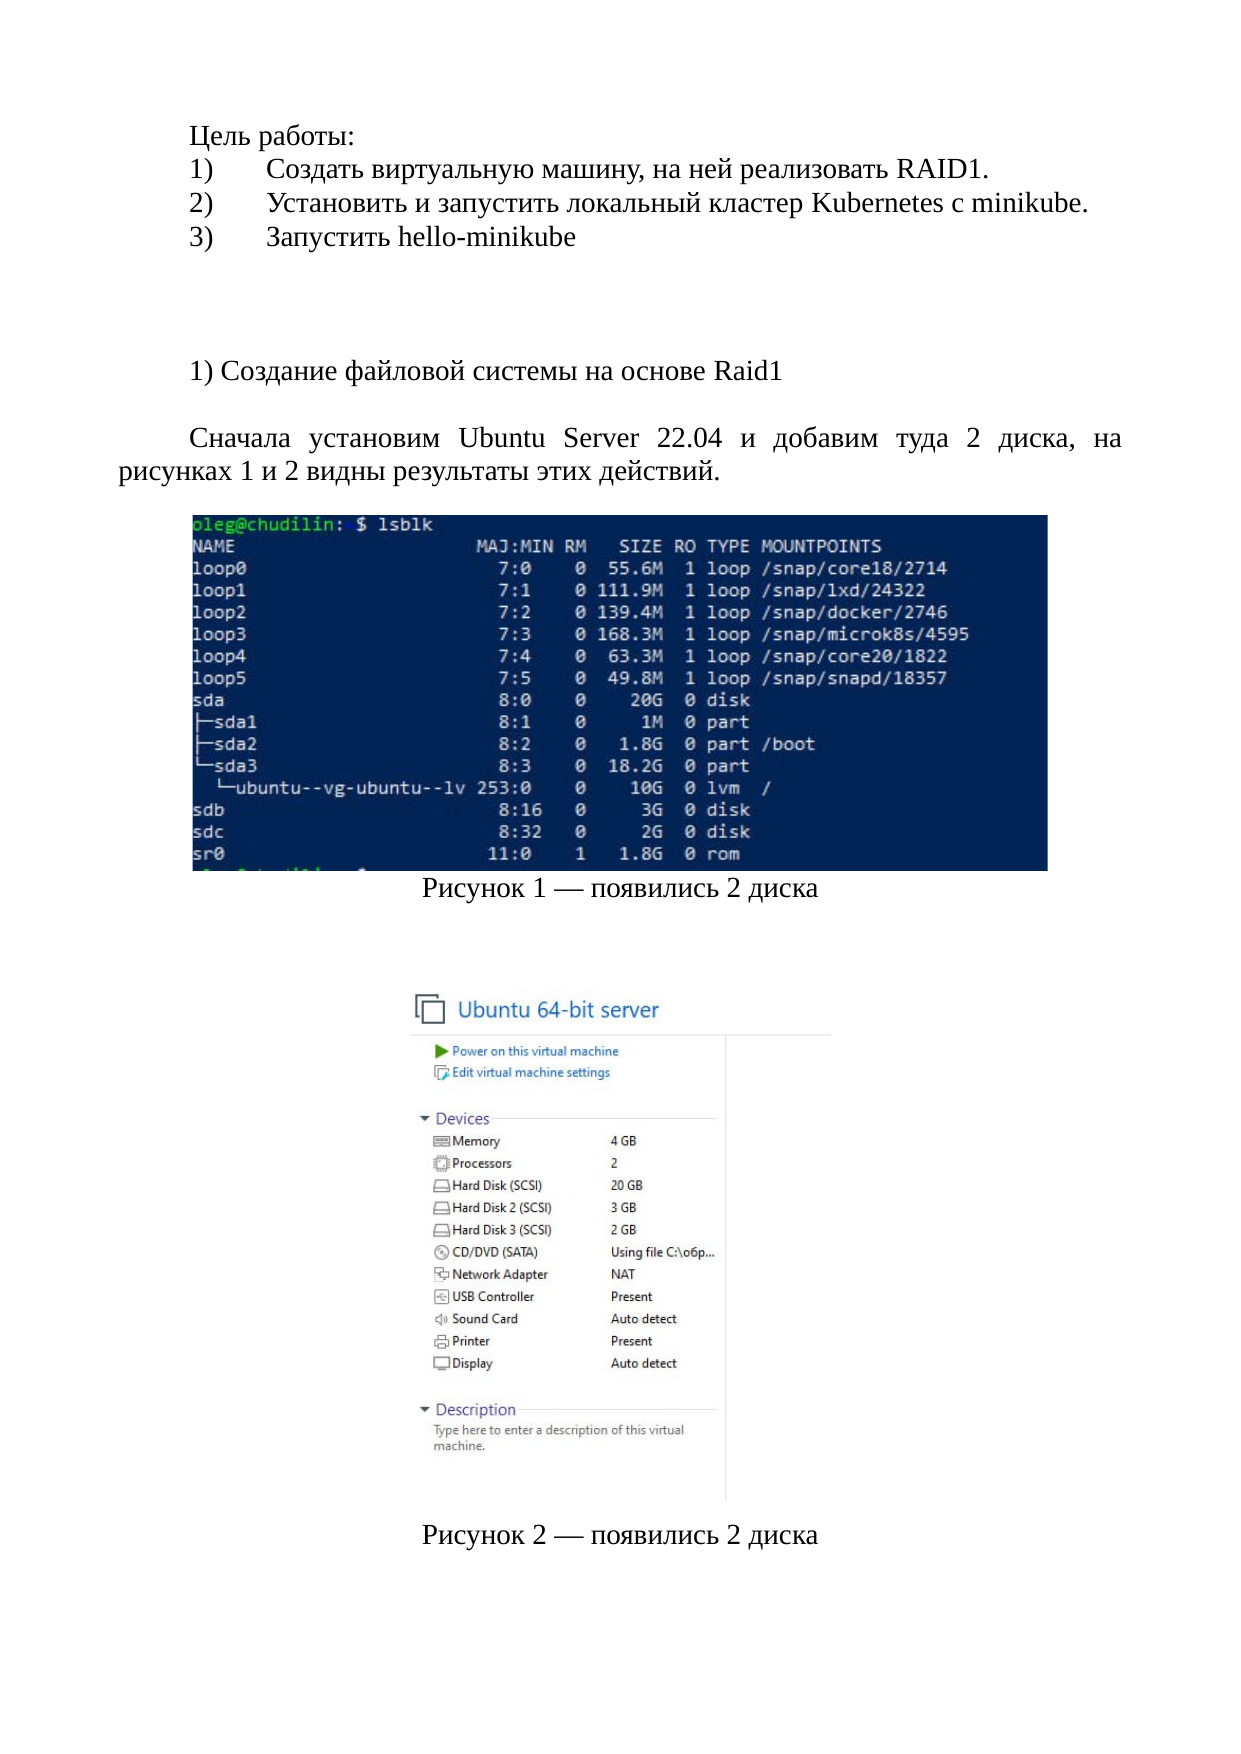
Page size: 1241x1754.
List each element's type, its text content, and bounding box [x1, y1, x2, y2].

text 1) Создание файловой системы на основе Raid1 [118, 353, 1122, 386]
picture [192, 515, 1048, 871]
text Рисунок 2 — появились 2 диска [118, 1517, 1122, 1551]
text Цель работы: [118, 118, 1122, 152]
text Рисунок 1 — появились 2 диска [118, 516, 1122, 904]
picture [409, 990, 831, 1501]
list Запустить hello-minikube [118, 219, 1122, 252]
list Создать виртуальную машину, на ней реализовать RAID1. [118, 152, 1122, 185]
text Сначала установим Ubuntu Server 22.04 и добавим туда 2 диска, на рисунках 1 и 2 видны результаты этих действий. [118, 420, 1122, 487]
list Установить и запустить локальный кластер Kubernetes с minikube. [118, 185, 1122, 219]
